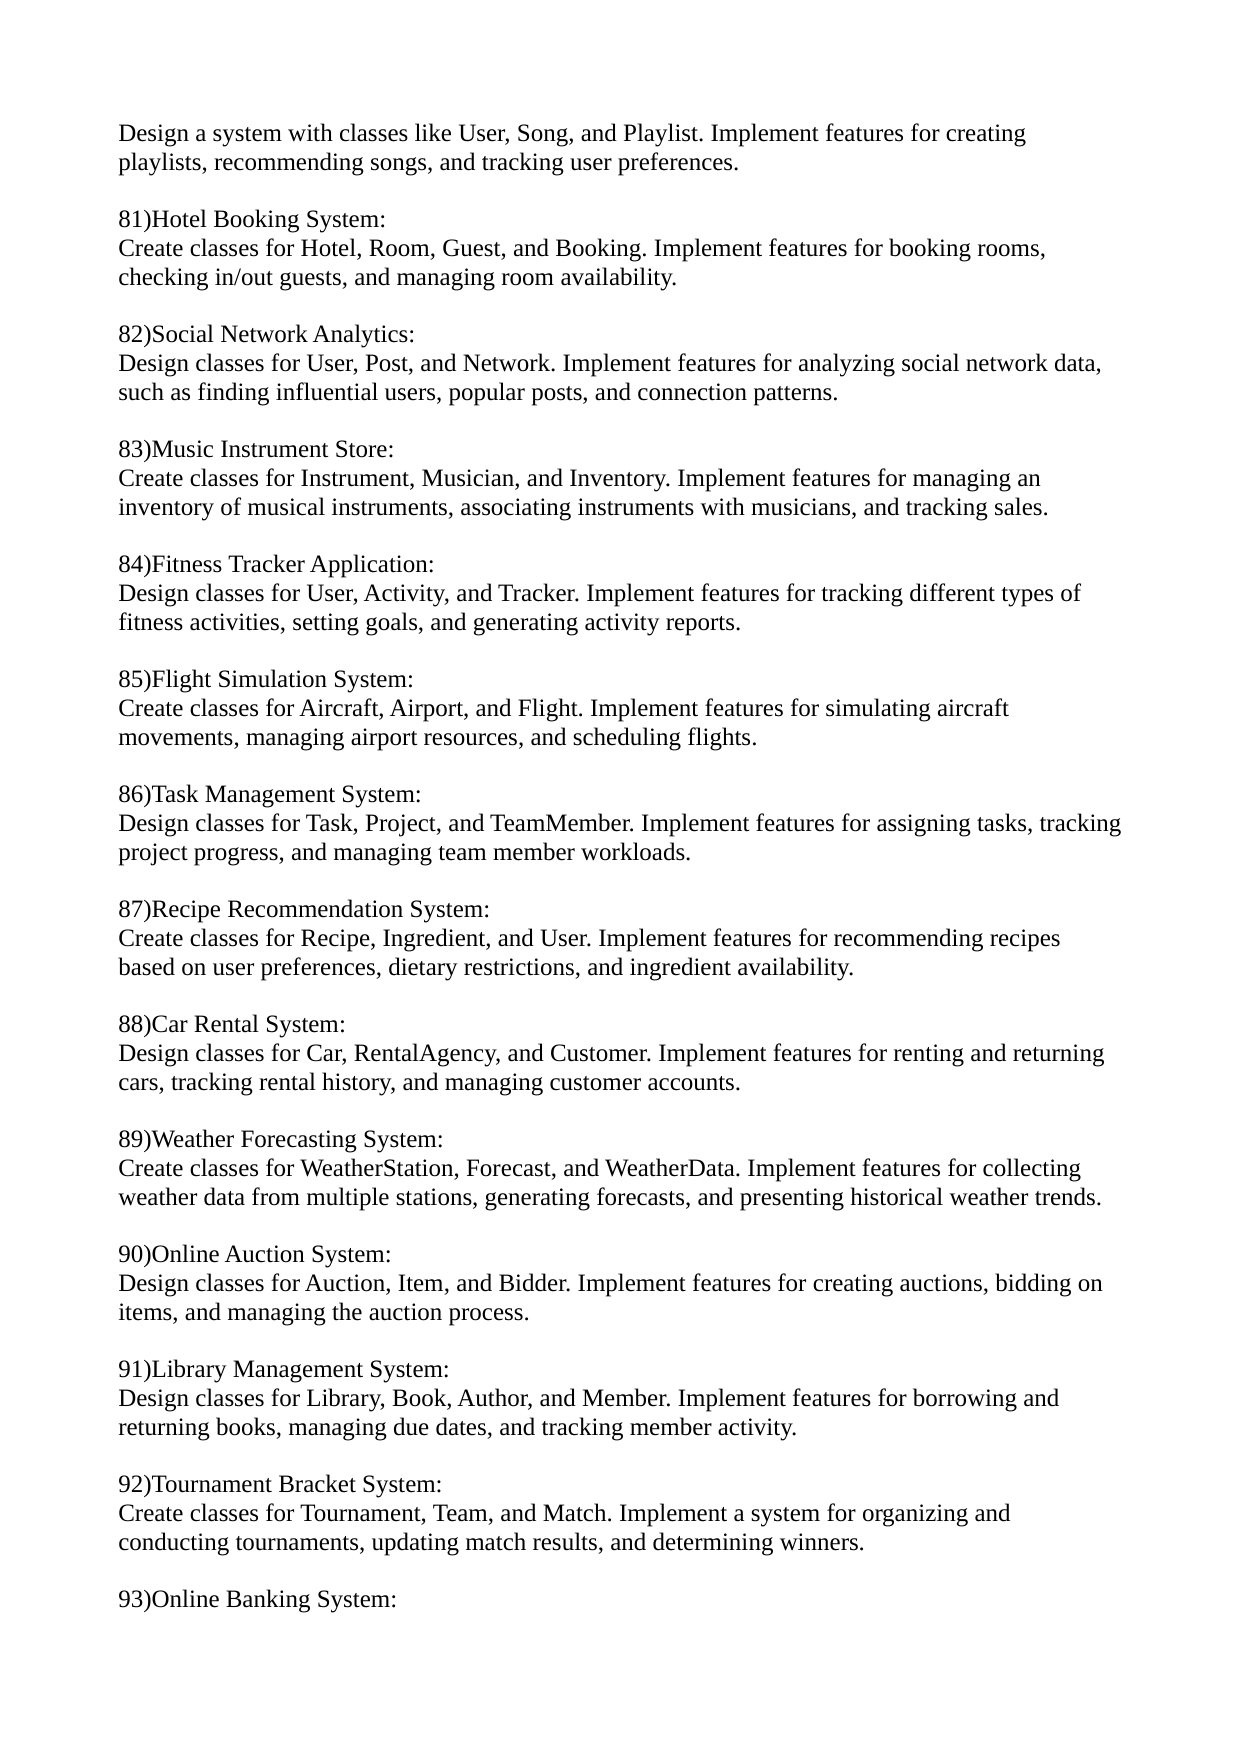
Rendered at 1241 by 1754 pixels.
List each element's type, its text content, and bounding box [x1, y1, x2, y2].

text 84)Fitness Tracker Application: [118, 549, 1122, 578]
text 86)Task Management System: [118, 779, 1122, 808]
text 82)Social Network Analytics: [118, 319, 1122, 348]
text 89)Weather Forecasting System: [118, 1124, 1122, 1153]
text Design classes for Library, Book, Author, and Member. Implement features for borrowing and returning books, managing due dates, and tracking member activity. [118, 1383, 1122, 1441]
text Create classes for Instrument, Musician, and Inventory. Implement features for managing an inventory of musical instruments, associating instruments with musicians, and tracking sales. [118, 463, 1122, 521]
text 83)Music Instrument Store: [118, 434, 1122, 463]
text Create classes for Tournament, Team, and Match. Implement a system for organizing and conducting tournaments, updating match results, and determining winners. [118, 1498, 1122, 1556]
text 93)Online Banking System: [118, 1584, 1122, 1613]
text 81)Hotel Booking System: [118, 204, 1122, 233]
text 92)Tournament Bracket System: [118, 1469, 1122, 1498]
text Design classes for User, Activity, and Tracker. Implement features for tracking different types of fitness activities, setting goals, and generating activity reports. [118, 578, 1122, 636]
text Create classes for Hotel, Room, Guest, and Booking. Implement features for booking rooms, checking in/out guests, and managing room availability. [118, 233, 1122, 291]
text 90)Online Auction System: [118, 1239, 1122, 1268]
text 87)Recipe Recommendation System: [118, 894, 1122, 923]
text Design classes for Task, Project, and TeamMember. Implement features for assigning tasks, tracking project progress, and managing team member workloads. [118, 808, 1122, 866]
text 88)Car Rental System: [118, 1009, 1122, 1038]
text Create classes for Aircraft, Airport, and Flight. Implement features for simulating aircraft movements, managing airport resources, and scheduling flights. [118, 693, 1122, 751]
text Create classes for Recipe, Ingredient, and User. Implement features for recommending recipes based on user preferences, dietary restrictions, and ingredient availability. [118, 923, 1122, 981]
text 91)Library Management System: [118, 1354, 1122, 1383]
text 85)Flight Simulation System: [118, 664, 1122, 693]
text Design classes for User, Post, and Network. Implement features for analyzing social network data, such as finding influential users, popular posts, and connection patterns. [118, 348, 1122, 406]
text Create classes for WeatherStation, Forecast, and WeatherData. Implement features for collecting weather data from multiple stations, generating forecasts, and presenting historical weather trends. [118, 1153, 1122, 1211]
text Design a system with classes like User, Song, and Playlist. Implement features for creating playlists, recommending songs, and tracking user preferences. [118, 118, 1122, 176]
text Design classes for Car, RentalAgency, and Customer. Implement features for renting and returning cars, tracking rental history, and managing customer accounts. [118, 1038, 1122, 1096]
text Design classes for Auction, Item, and Bidder. Implement features for creating auctions, bidding on items, and managing the auction process. [118, 1268, 1122, 1326]
